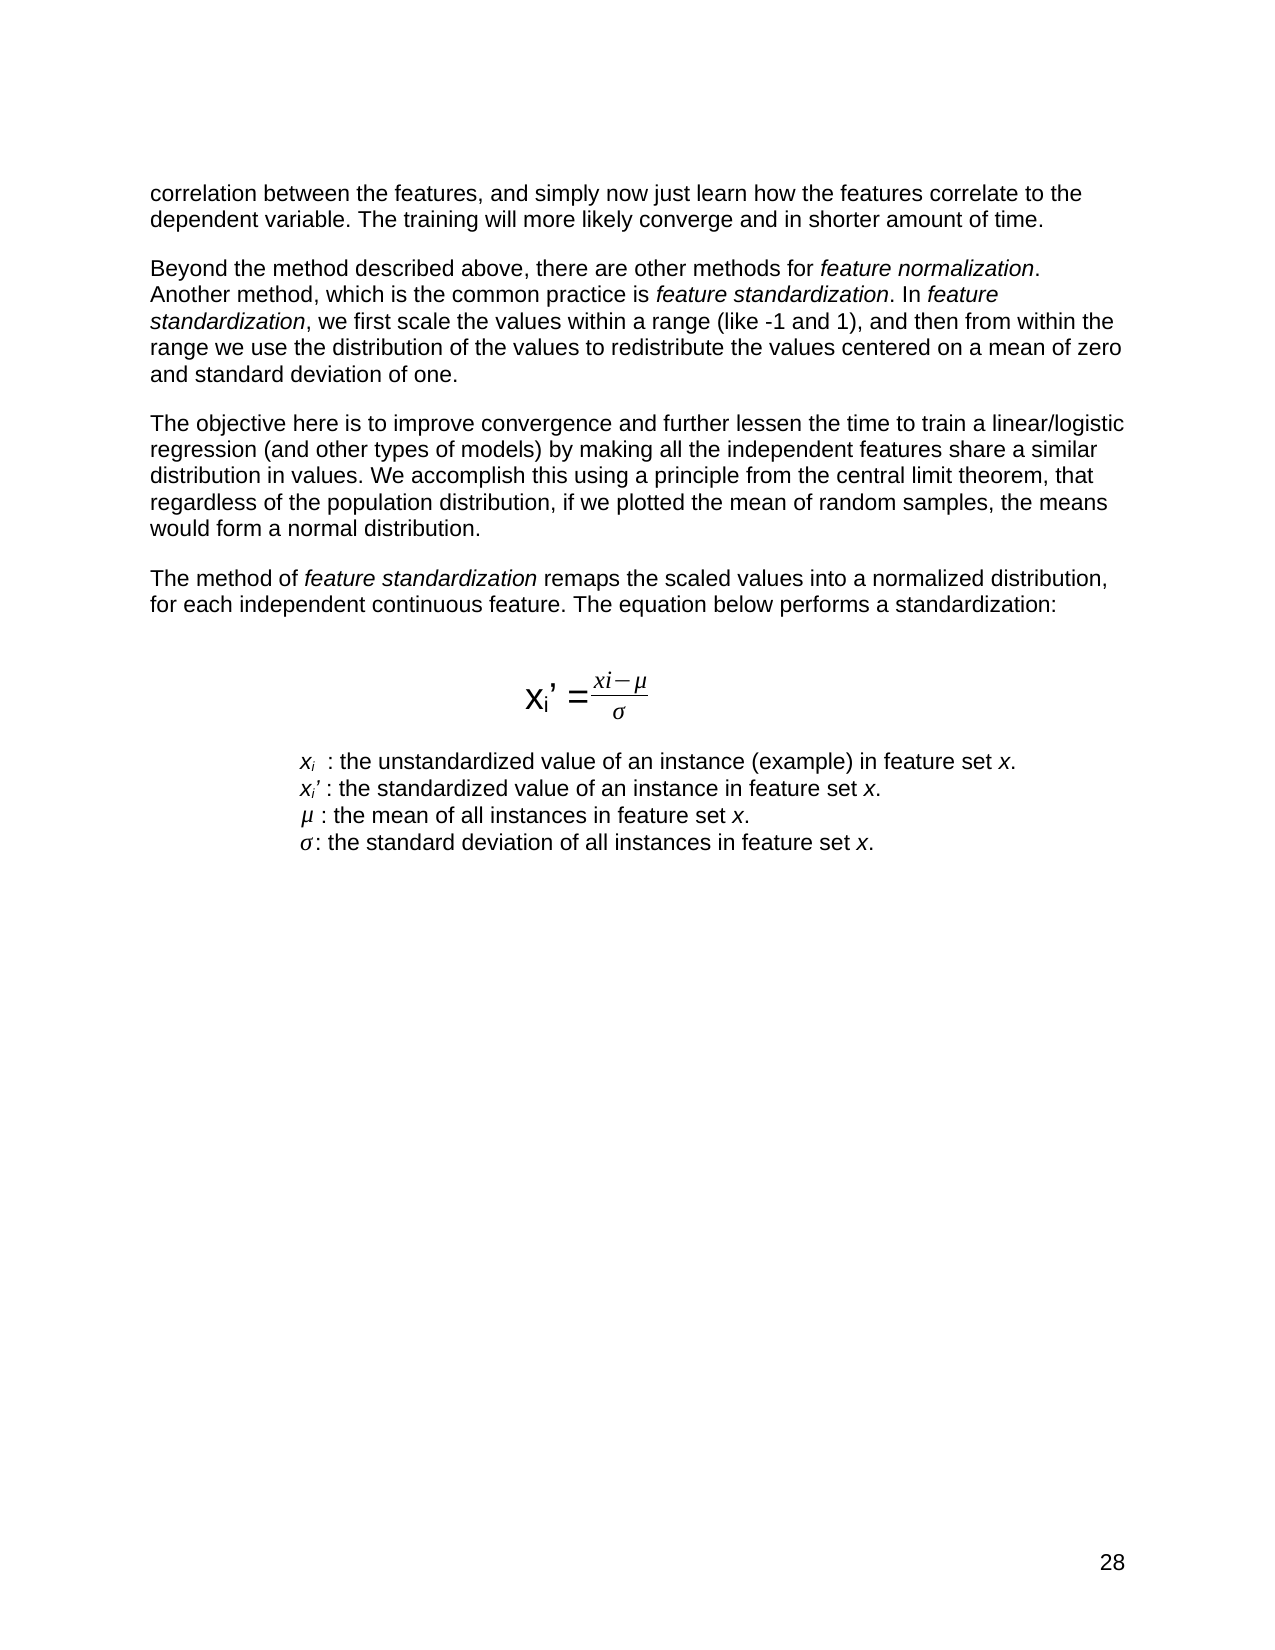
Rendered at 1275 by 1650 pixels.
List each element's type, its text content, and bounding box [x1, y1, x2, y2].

text xi : the unstandardized value of an instance (example) in feature set x. xi’ : the standardized value of an instance in feature set x. : the mean of all instances in feature set x. : the standard deviation of all instances in feature set x. [300, 748, 1125, 856]
text The method of feature standardization remaps the scaled values into a normalized distribution, for each independent continuous feature. The equation below performs a standardization: [150, 564, 1125, 643]
text Beyond the method described above, there are other methods for feature normalization. Another method, which is the common practice is feature standardization. In feature standardization, we first scale the values within a range (like -1 and 1), and then from within the range we use the distribution of the values to redistribute the values centered on a mean of zero and standard deviation of one. [150, 255, 1125, 387]
text correlation between the features, and simply now just learn how the features correlate to the dependent variable. The training will more likely converge and in shorter amount of time. [150, 179, 1125, 232]
text The objective here is to improve convergence and further lessen the time to train a linear/logistic regression (and other types of models) by making all the independent features share a similar distribution in values. We accomplish this using a principle from the central limit theorem, that regardless of the population distribution, if we plotted the mean of random samples, the means would form a normal distribution. [150, 410, 1125, 542]
text xi’ = [450, 666, 1125, 725]
